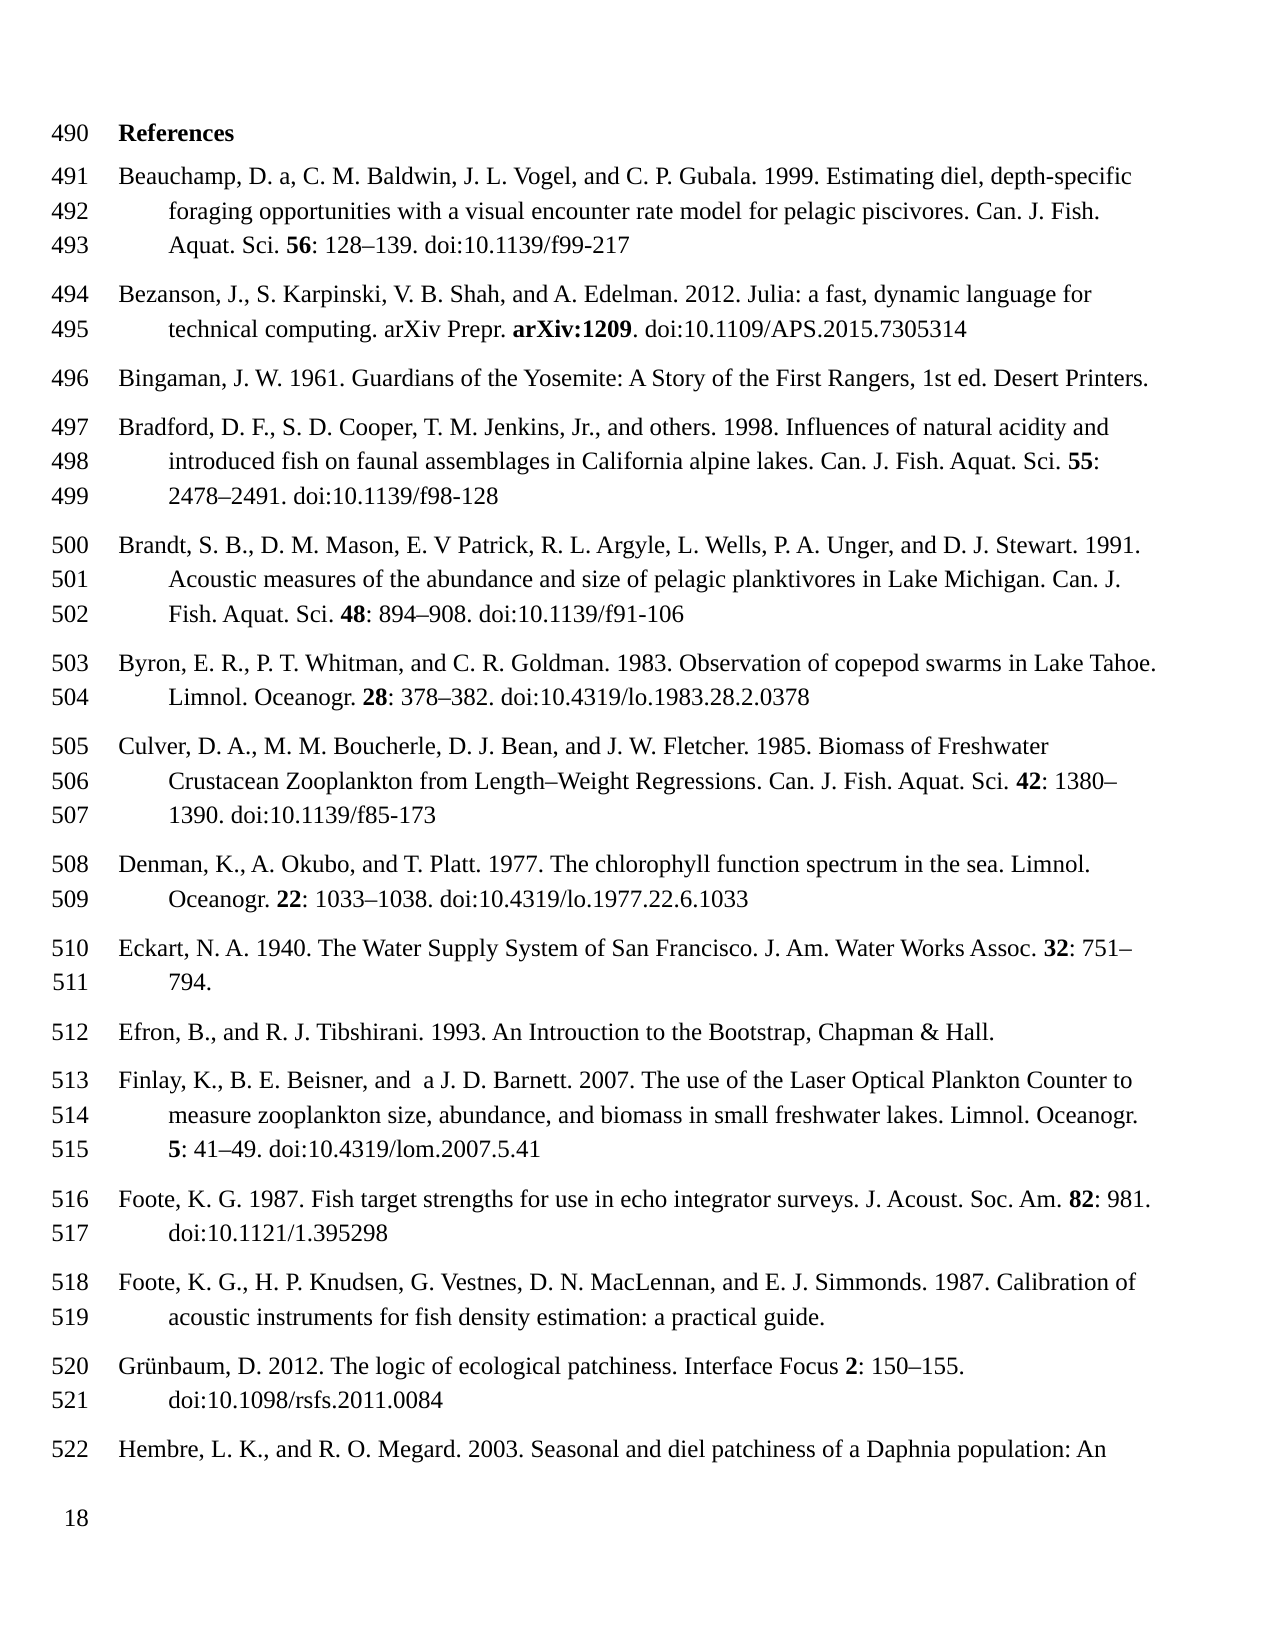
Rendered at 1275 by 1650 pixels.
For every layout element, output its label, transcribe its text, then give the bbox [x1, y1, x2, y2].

text Bradford, D. F., S. D. Cooper, T. M. Jenkins, Jr., and others. 1998. Influences of natural acidity and introduced fish on faunal assemblages in California alpine lakes. Can. J. Fish. Aquat. Sci. 55: 2478–2491. doi:10.1139/f98-128 [118, 412, 1157, 509]
text Denman, K., A. Okubo, and T. Platt. 1977. The chlorophyll function spectrum in the sea. Limnol. Oceanogr. 22: 1033–1038. doi:10.4319/lo.1977.22.6.1033 [118, 849, 1157, 913]
text Beauchamp, D. a, C. M. Baldwin, J. L. Vogel, and C. P. Gubala. 1999. Estimating diel, depth-specific foraging opportunities with a visual encounter rate model for pelagic piscivores. Can. J. Fish. Aquat. Sci. 56: 128–139. doi:10.1139/f99-217 [118, 161, 1157, 259]
text Finlay, K., B. E. Beisner, and a J. D. Barnett. 2007. The use of the Laser Optical Plankton Counter to measure zooplankton size, abundance, and biomass in small freshwater lakes. Limnol. Oceanogr. 5: 41–49. doi:10.4319/lom.2007.5.41 [118, 1066, 1157, 1163]
text References [118, 118, 1157, 147]
text Foote, K. G., H. P. Knudsen, G. Vestnes, D. N. MacLennan, and E. J. Simmonds. 1987. Calibration of acoustic instruments for fish density estimation: a practical guide. [118, 1267, 1157, 1330]
text Culver, D. A., M. M. Boucherle, D. J. Bean, and J. W. Fletcher. 1985. Biomass of Freshwater Crustacean Zooplankton from Length–Weight Regressions. Can. J. Fish. Aquat. Sci. 42: 1380–1390. doi:10.1139/f85-173 [118, 731, 1157, 829]
text Hembre, L. K., and R. O. Megard. 2003. Seasonal and diel patchiness of a Daphnia population: An [118, 1434, 1157, 1463]
text Byron, E. R., P. T. Whitman, and C. R. Goldman. 1983. Observation of copepod swarms in Lake Tahoe. Limnol. Oceanogr. 28: 378–382. doi:10.4319/lo.1983.28.2.0378 [118, 648, 1157, 711]
text Bezanson, J., S. Karpinski, V. B. Shah, and A. Edelman. 2012. Julia: a fast, dynamic language for technical computing. arXiv Prepr. arXiv:1209. doi:10.1109/APS.2015.7305314 [118, 279, 1157, 342]
text Eckart, N. A. 1940. The Water Supply System of San Francisco. J. Am. Water Works Assoc. 32: 751–794. [118, 933, 1157, 996]
text Grünbaum, D. 2012. The logic of ecological patchiness. Interface Focus 2: 150–155. doi:10.1098/rsfs.2011.0084 [118, 1351, 1157, 1414]
text Efron, B., and R. J. Tibshirani. 1993. An Introuction to the Bootstrap, Chapman & Hall. [118, 1017, 1157, 1045]
text Foote, K. G. 1987. Fish target strengths for use in echo integrator surveys. J. Acoust. Soc. Am. 82: 981. doi:10.1121/1.395298 [118, 1184, 1157, 1247]
text Bingaman, J. W. 1961. Guardians of the Yosemite: A Story of the First Rangers, 1st ed. Desert Printers. [118, 363, 1157, 392]
text Brandt, S. B., D. M. Mason, E. V Patrick, R. L. Argyle, L. Wells, P. A. Unger, and D. J. Stewart. 1991. Acoustic measures of the abundance and size of pelagic planktivores in Lake Michigan. Can. J. Fish. Aquat. Sci. 48: 894–908. doi:10.1139/f91-106 [118, 530, 1157, 628]
